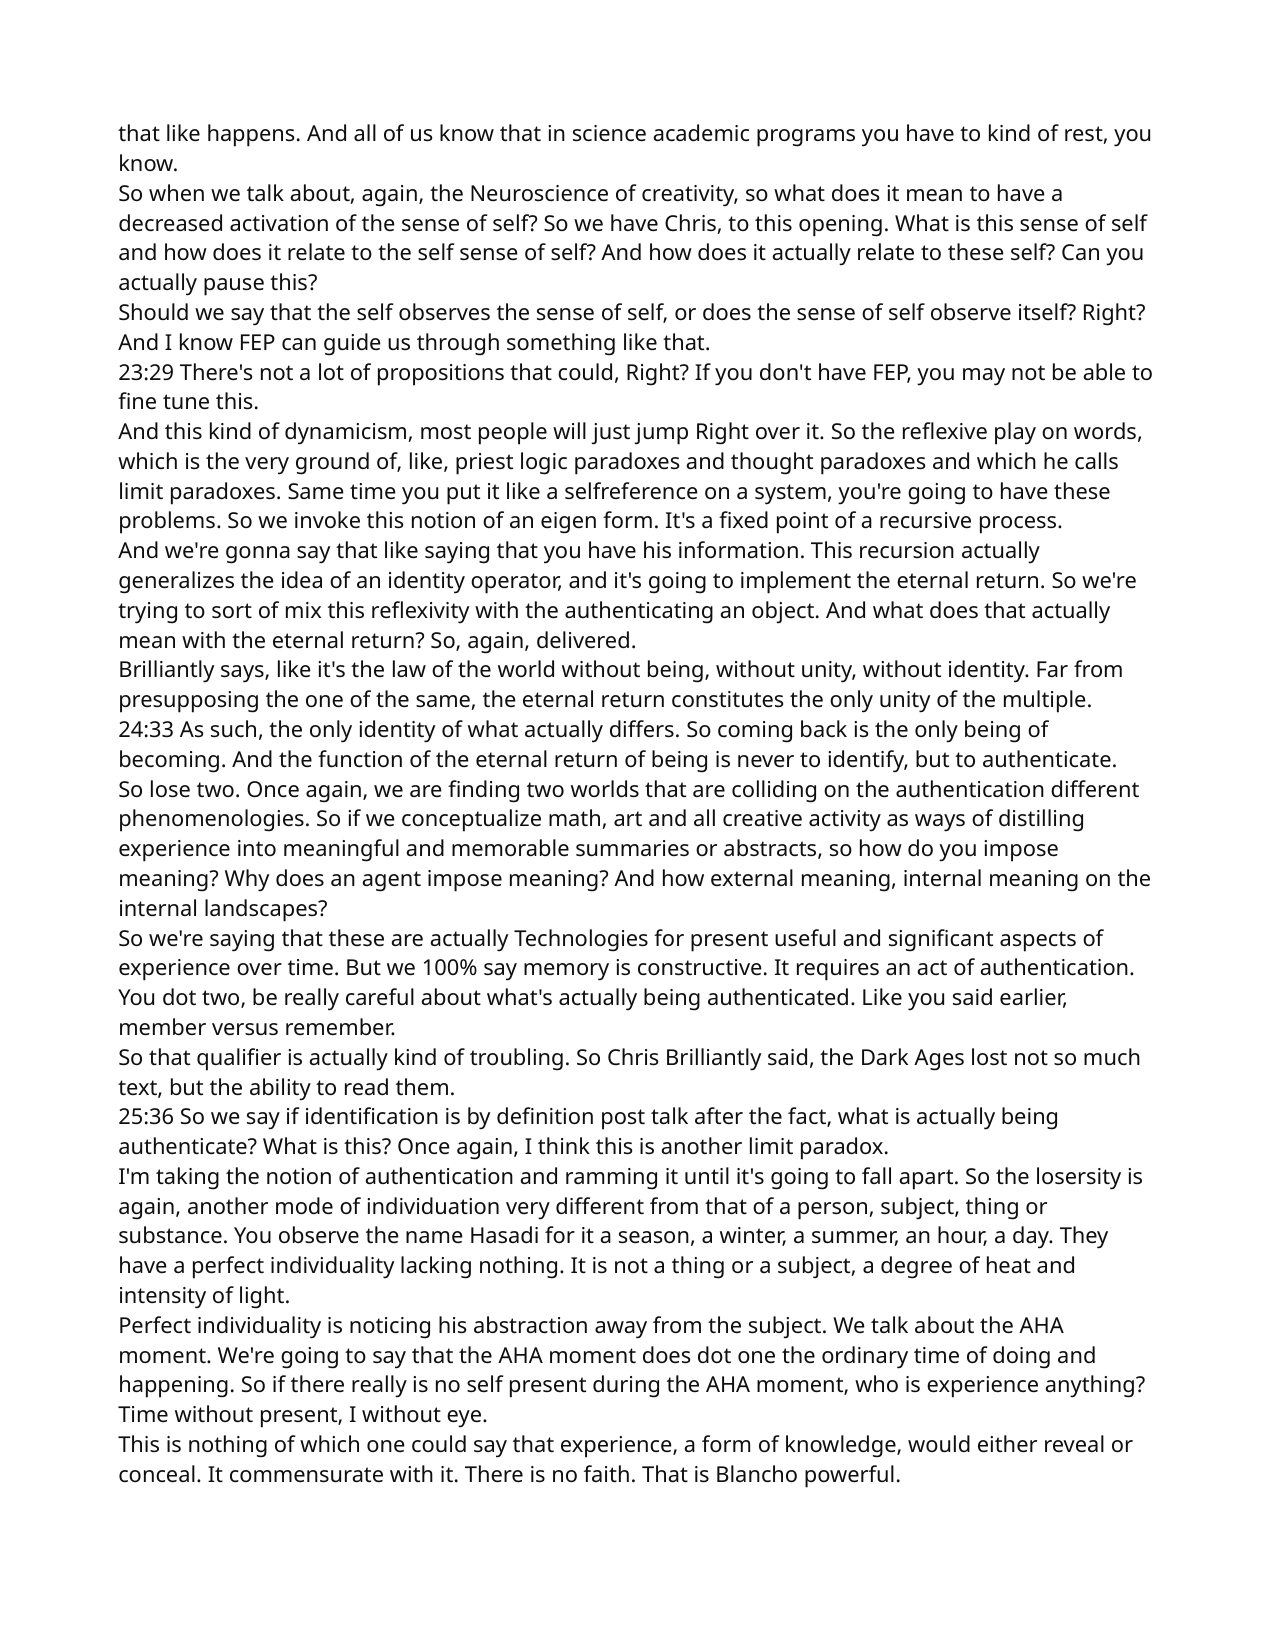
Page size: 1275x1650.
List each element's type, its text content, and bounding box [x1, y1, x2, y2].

text I'm taking the notion of authentication and ramming it until it's going to fall apart. So the losersity is again, another mode of individuation very different from that of a person, subject, thing or substance. You observe the name Hasadi for it a season, a winter, a summer, an hour, a day. They have a perfect individuality lacking nothing. It is not a thing or a subject, a degree of heat and intensity of light. [118, 1161, 1157, 1310]
text 24:33 As such, the only identity of what actually differs. So coming back is the only being of becoming. And the function of the eternal return of being is never to identify, but to authenticate. [118, 714, 1157, 773]
text So we're saying that these are actually Technologies for present useful and significant aspects of experience over time. But we 100% say memory is constructive. It requires an act of authentication. You dot two, be really careful about what's actually being authenticated. Like you said earlier, member versus remember. [118, 922, 1157, 1042]
text Perfect individuality is noticing his abstraction away from the subject. We talk about the AHA moment. We're going to say that the AHA moment does dot one the ordinary time of doing and happening. So if there really is no self present during the AHA moment, who is experience anything? Time without present, I without eye. [118, 1310, 1157, 1429]
text This is nothing of which one could say that experience, a form of knowledge, would either reveal or conceal. It commensurate with it. There is no faith. That is Blancho powerful. [118, 1429, 1157, 1488]
text So lose two. Once again, we are finding two worlds that are colliding on the authentication different phenomenologies. So if we conceptualize math, art and all creative activity as ways of distilling experience into meaningful and memorable summaries or abstracts, so how do you impose meaning? Why does an agent impose meaning? And how external meaning, internal meaning on the internal landscapes? [118, 773, 1157, 922]
text So that qualifier is actually kind of troubling. So Chris Brilliantly said, the Dark Ages lost not so much text, but the ability to read them. [118, 1042, 1157, 1101]
text And we're gonna say that like saying that you have his information. This recursion actually generalizes the idea of an identity operator, and it's going to implement the eternal return. So we're trying to sort of mix this reflexivity with the authenticating an object. And what does that actually mean with the eternal return? So, again, delivered. [118, 535, 1157, 654]
text Brilliantly says, like it's the law of the world without being, without unity, without identity. Far from presupposing the one of the same, the eternal return constitutes the only unity of the multiple. [118, 654, 1157, 714]
text Should we say that the self observes the sense of self, or does the sense of self observe itself? Right? And I know FEP can guide us through something like that. [118, 297, 1157, 356]
text 25:36 So we say if identification is by definition post talk after the fact, what is actually being authenticate? What is this? Once again, I think this is another limit paradox. [118, 1101, 1157, 1161]
text that like happens. And all of us know that in science academic programs you have to kind of rest, you know. [118, 118, 1157, 178]
text 23:29 There's not a lot of propositions that could, Right? If you don't have FEP, you may not be able to fine tune this. [118, 356, 1157, 416]
text So when we talk about, again, the Neuroscience of creativity, so what does it mean to have a decreased activation of the sense of self? So we have Chris, to this opening. What is this sense of self and how does it relate to the self sense of self? And how does it actually relate to these self? Can you actually pause this? [118, 178, 1157, 297]
text And this kind of dynamicism, most people will just jump Right over it. So the reflexive play on words, which is the very ground of, like, priest logic paradoxes and thought paradoxes and which he calls limit paradoxes. Same time you put it like a selfreference on a system, you're going to have these problems. So we invoke this notion of an eigen form. It's a fixed point of a recursive process. [118, 416, 1157, 535]
